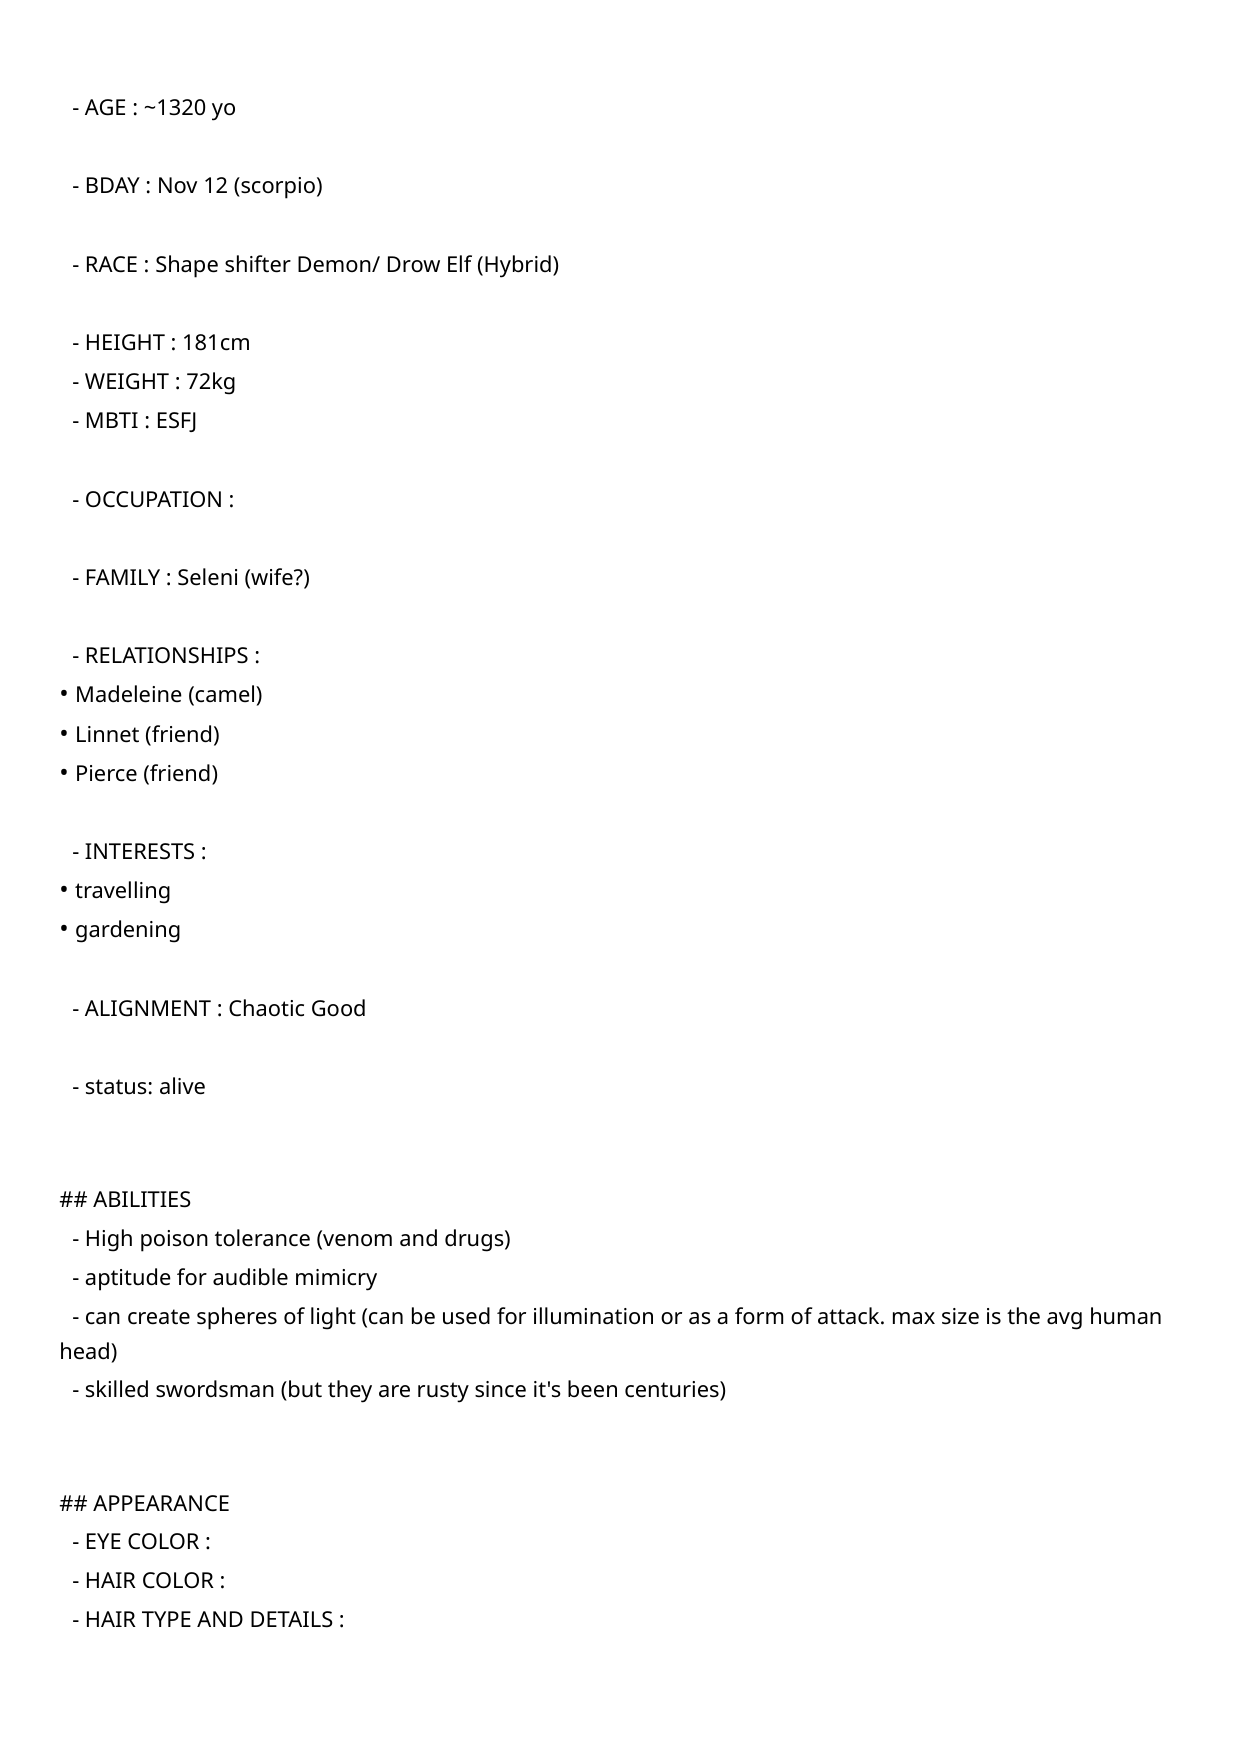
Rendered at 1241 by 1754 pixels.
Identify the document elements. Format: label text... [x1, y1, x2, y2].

text - AGE : ~1320 yo - BDAY : Nov 12 (scorpio) - RACE : Shape shifter Demon/ Drow Elf (Hybrid) - HEIGHT : 181cm - WEIGHT : 72kg - MBTI : ESFJ - OCCUPATION : - FAMILY : Seleni (wife?) - RELATIONSHIPS : • Madeleine (camel) • Linnet (friend) • Pierce (friend) - INTERESTS : • travelling • gardening - ALIGNMENT : Chaotic Good - status: alive ## ABILITIES - High poison tolerance (venom and drugs) - aptitude for audible mimicry - can create spheres of light (can be used for illumination or as a form of attack. max size is the avg human head) - skilled swordsman (but they are rusty since it's been centuries) ## APPEARANCE - EYE COLOR : - HAIR COLOR : - HAIR TYPE AND DETAILS : [59, 88, 1181, 1635]
